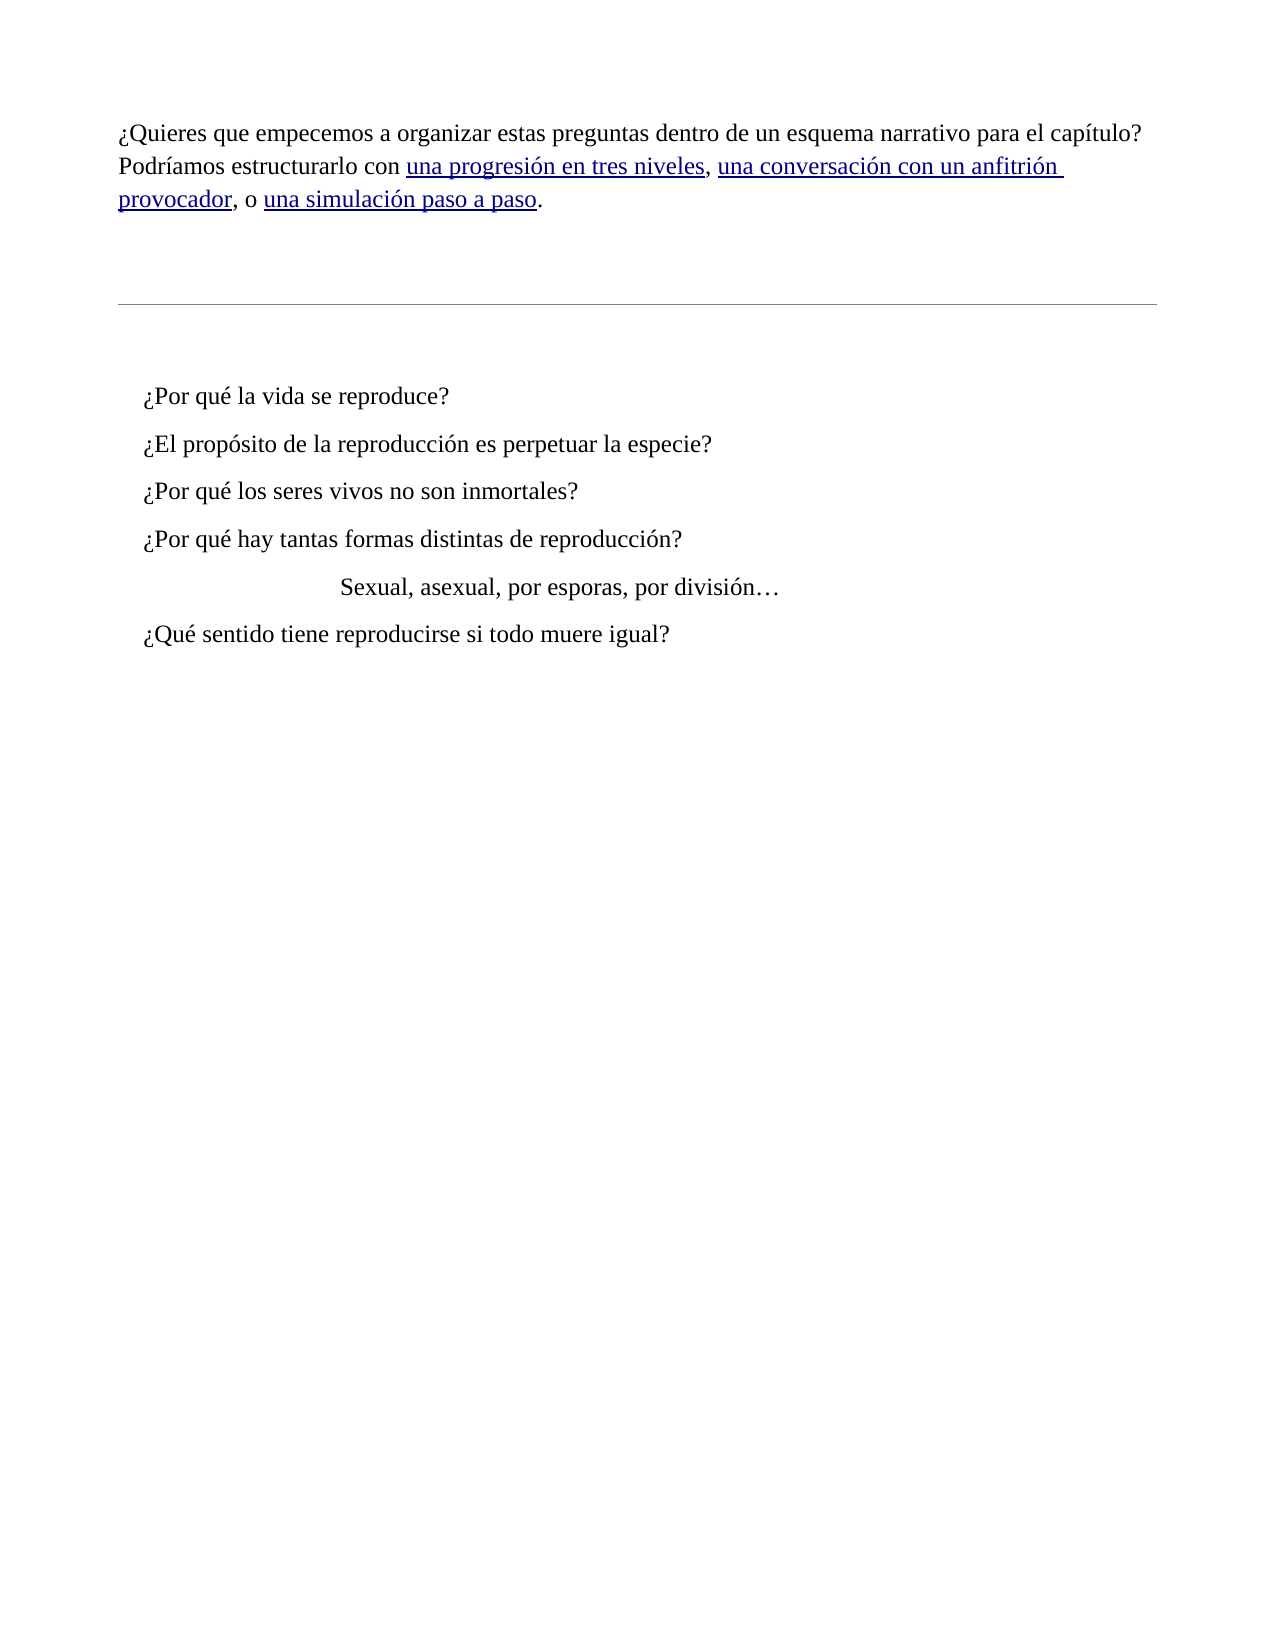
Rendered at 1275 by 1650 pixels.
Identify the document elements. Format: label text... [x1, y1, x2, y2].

text ¿El propósito de la reproducción es perpetuar la especie? [118, 429, 1157, 457]
text ¿Quieres que empecemos a organizar estas preguntas dentro de un esquema narrativo para el capítulo? Podríamos estructurarlo con una progresión en tres niveles, una conversación con un anfitrión provocador, o una simulación paso a paso. [118, 118, 1157, 213]
text ¿Por qué los seres vivos no son inmortales? [118, 476, 1157, 505]
text ¿Qué sentido tiene reproducirse si todo muere igual? [118, 619, 1157, 648]
text ¿Por qué hay tantas formas distintas de reproducción? [118, 524, 1157, 553]
text ¿Por qué la vida se reproduce? [118, 381, 1157, 410]
text Sexual, asexual, por esporas, por división… [118, 572, 1157, 600]
